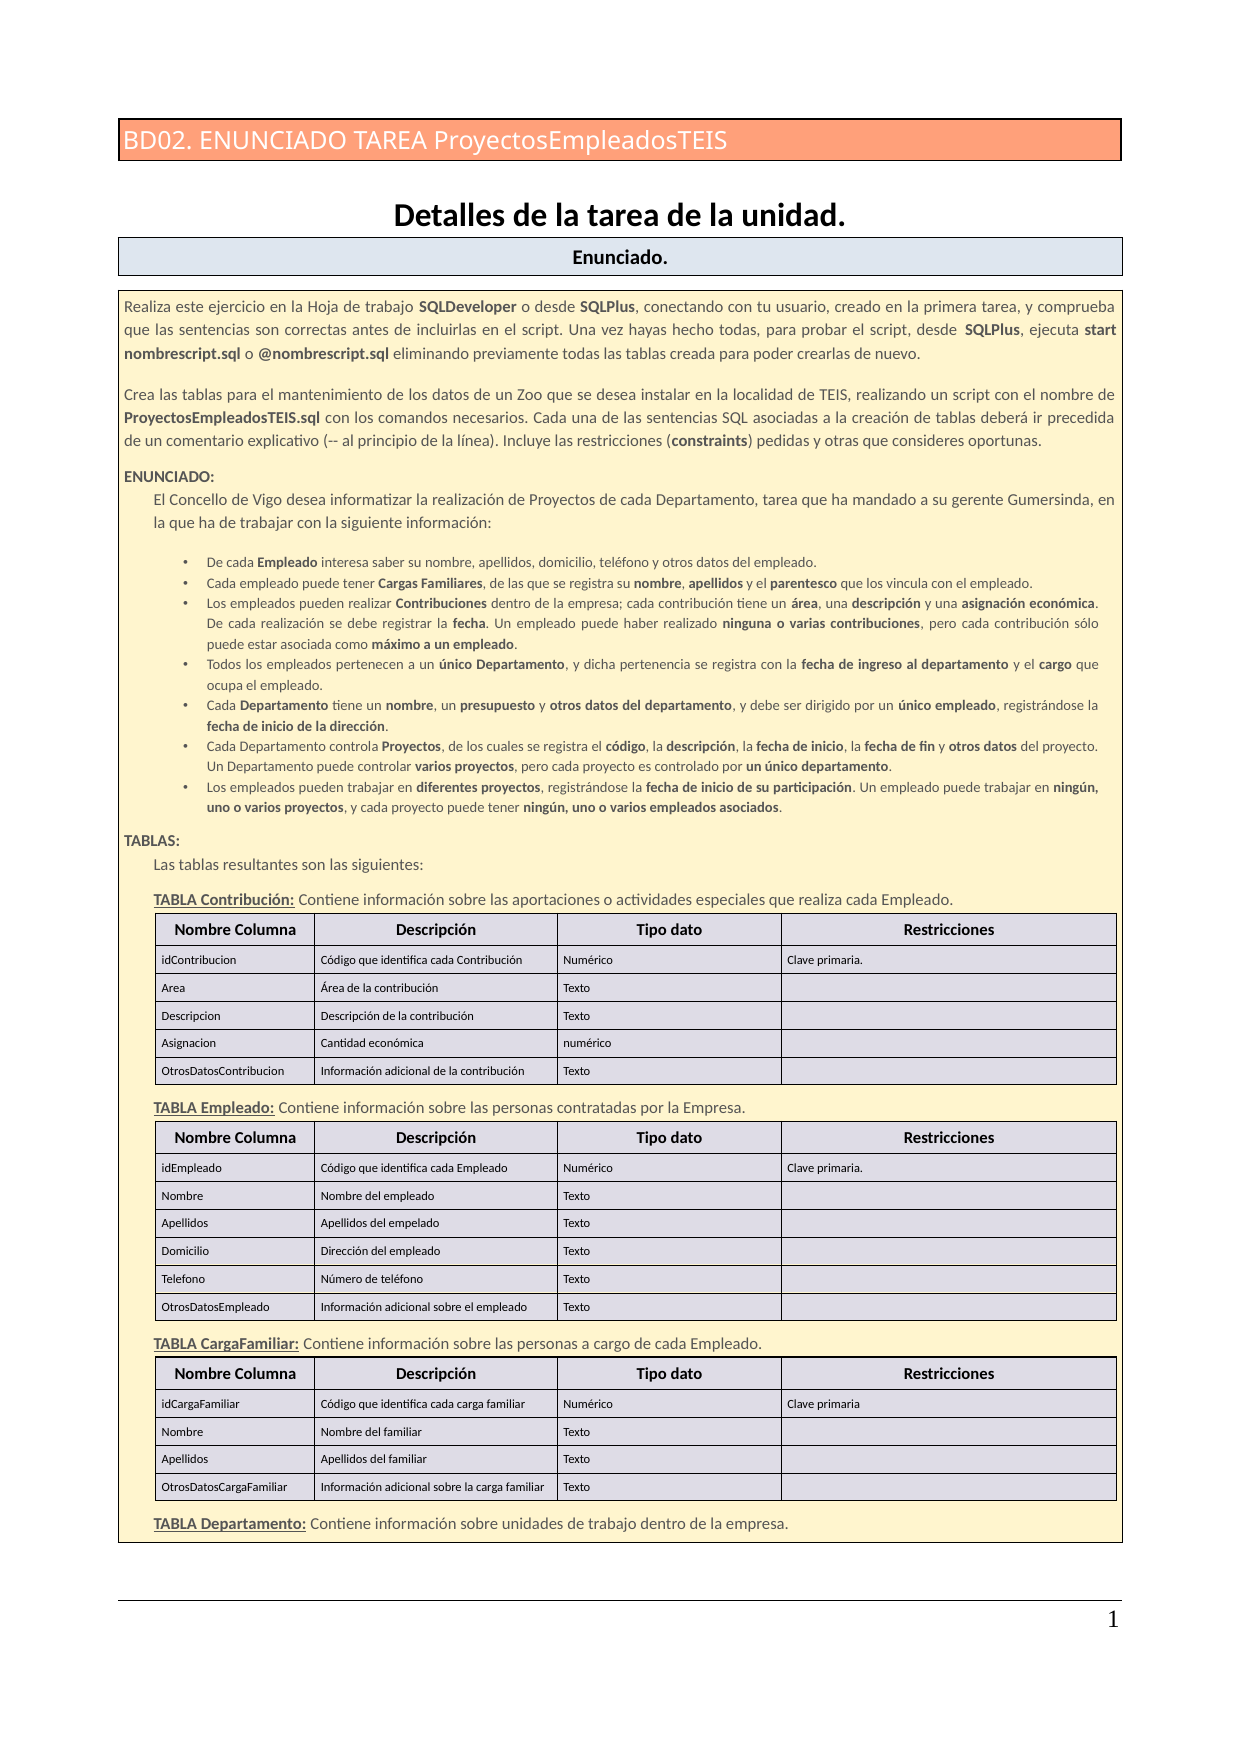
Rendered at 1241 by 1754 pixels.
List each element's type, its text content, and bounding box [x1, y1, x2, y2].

table_header Enunciado. [119, 238, 1122, 275]
table_cell Texto [558, 1210, 781, 1237]
table_cell Apellidos [156, 1210, 314, 1237]
table_cell Texto [558, 1294, 781, 1320]
table_cell Texto [558, 1474, 781, 1500]
table_cell Texto [558, 1446, 781, 1473]
table_header Descripción [315, 914, 557, 945]
table_cell [782, 1030, 1116, 1057]
table_header Descripción [315, 1358, 557, 1389]
table_header Restricciones [782, 1358, 1116, 1389]
table_cell OtrosDatosEmpleado [156, 1294, 314, 1320]
table_cell Número de teléfono [315, 1266, 557, 1292]
text Detalles de la tarea de la unidad. [118, 191, 1122, 237]
table_cell Clave primaria [782, 1390, 1116, 1417]
table_header Restricciones [782, 914, 1116, 945]
table_cell idContribucion [156, 946, 314, 973]
table_cell Clave primaria. [782, 946, 1116, 973]
table_cell Nombre del empleado [315, 1182, 557, 1209]
table_cell Texto [558, 1418, 781, 1445]
table_header Nombre Columna [156, 914, 314, 945]
table_cell [782, 1474, 1116, 1500]
table_header Descripción [315, 1122, 557, 1153]
table_cell Apellidos del familiar [315, 1446, 557, 1473]
table_cell Información adicional sobre el empleado [315, 1294, 557, 1320]
table_cell Información adicional de la contribución [315, 1058, 557, 1084]
table_cell Clave primaria. [782, 1154, 1116, 1181]
table_cell [782, 974, 1116, 1001]
table_cell Numérico [558, 1154, 781, 1181]
table_cell Código que identifica cada Contribución [315, 946, 557, 973]
table_header Nombre Columna [156, 1358, 314, 1389]
table_cell [782, 1182, 1116, 1209]
table_header Tipo dato [558, 1122, 781, 1153]
table_cell numérico [558, 1030, 781, 1057]
table_header Tipo dato [558, 1358, 781, 1389]
table_cell Area [156, 974, 314, 1001]
table_header Restricciones [782, 1122, 1116, 1153]
table_cell Código que identifica cada Empleado [315, 1154, 557, 1181]
table_cell [782, 1294, 1116, 1320]
table_cell Información adicional sobre la carga familiar [315, 1474, 557, 1500]
table_cell Texto [558, 1266, 781, 1292]
table_cell Texto [558, 1058, 781, 1084]
table_cell [782, 1002, 1116, 1029]
table_cell Nombre [156, 1182, 314, 1209]
table_cell Numérico [558, 1390, 781, 1417]
table_cell Texto [558, 1238, 781, 1264]
table_cell [782, 1058, 1116, 1084]
table_cell [782, 1266, 1116, 1292]
table_cell [782, 1418, 1116, 1445]
table_cell Texto [558, 1002, 781, 1029]
table_cell Descripcion [156, 1002, 314, 1029]
table_cell Numérico [558, 946, 781, 973]
table_cell idEmpleado [156, 1154, 314, 1181]
table_cell Área de la contribución [315, 974, 557, 1001]
table_cell [782, 1210, 1116, 1237]
table_cell [782, 1238, 1116, 1264]
table_cell Domicilio [156, 1238, 314, 1264]
table_cell Texto [558, 974, 781, 1001]
table_cell Asignacion [156, 1030, 314, 1057]
table_header Nombre Columna [156, 1122, 314, 1153]
table_header Realiza este ejercicio en la Hoja de trabajo SQLDeveloper o desde SQLPlus, conectando con tu usuario, creado en la primera tarea, y comprueba que las sentencias son correctas antes de incluirlas en el script. Una vez hayas hecho todas, para probar el script, desde SQLPlus, ejecuta start nombrescript.sql o @nombrescript.sql eliminando previamente todas las tablas creada para poder crearlas de nuevo. Crea las tablas para el mantenimiento de los datos de un Zoo que se desea instalar en la localidad de TEIS, realizando un script con el nombre de ProyectosEmpleadosTEIS.sql con los comandos necesarios. Cada una de las sentencias SQL asociadas a la creación de tablas deberá ir precedida de un comentario explicativo (-- al principio de la línea). Incluye las restricciones (constraints) pedidas y otras que consideres oportunas. ENUNCIADO: El Concello de Vigo desea informatizar la realización de Proyectos de cada Departamento, tarea que ha mandado a su gerente Gumersinda, en la que ha de trabajar con la siguiente información: De cada Empleado interesa saber su nombre, apellidos, domicilio, teléfono y otros datos del empleado. Cada empleado puede tener Cargas Familiares, de las que se registra su nombre, apellidos y el parentesco que los vincula con el empleado. Los empleados pueden realizar Contribuciones dentro de la empresa; cada contribución tiene un área, una descripción y una asignación económica. De cada realización se debe registrar la fecha. Un empleado puede haber realizado ninguna o varias contribuciones, pero cada contribución sólo puede estar asociada como máximo a un empleado. Todos los empleados pertenecen a un único Departamento, y dicha pertenencia se registra con la fecha de ingreso al departamento y el cargo que ocupa el empleado. Cada Departamento tiene un nombre, un presupuesto y otros datos del departamento, y debe ser dirigido por un único empleado, registrándose la fecha de inicio de la dirección. Cada Departamento controla Proyectos, de los cuales se registra el código, la descripción, la fecha de inicio, la fecha de fin y otros datos del proyecto. Un Departamento puede controlar varios proyectos, pero cada proyecto es controlado por un único departamento. Los empleados pueden trabajar en diferentes proyectos, registrándose la fecha de inicio de su participación. Un empleado puede trabajar en ningún, uno o varios proyectos, y cada proyecto puede tener ningún, uno o varios empleados asociados. TABLAS: Las tablas resultantes son las siguientes: TABLA Contribución: Contiene información sobre las aportaciones o actividades especiales que realiza cada Empleado. TABLA Empleado: Contiene información sobre las personas contratadas por la Empresa. TABLA CargaFamiliar: Contiene información sobre las personas a cargo de cada Empleado. TABLA Departamento: Contiene información sobre unidades de trabajo dentro de la empresa. [119, 291, 1122, 1542]
table_cell Telefono [156, 1266, 314, 1292]
table_cell OtrosDatosContribucion [156, 1058, 314, 1084]
table_cell Apellidos del empelado [315, 1210, 557, 1237]
table_cell OtrosDatosCargaFamiliar [156, 1474, 314, 1500]
table_header Tipo dato [558, 914, 781, 945]
table_cell [782, 1446, 1116, 1473]
table_cell Nombre del familiar [315, 1418, 557, 1445]
table_cell Cantidad económica [315, 1030, 557, 1057]
table_cell Dirección del empleado [315, 1238, 557, 1264]
table_cell Código que identifica cada carga familiar [315, 1390, 557, 1417]
table_cell Apellidos [156, 1446, 314, 1473]
table_cell Descripción de la contribución [315, 1002, 557, 1029]
table_cell Texto [558, 1182, 781, 1209]
table_cell Nombre [156, 1418, 314, 1445]
table_cell idCargaFamiliar [156, 1390, 314, 1417]
